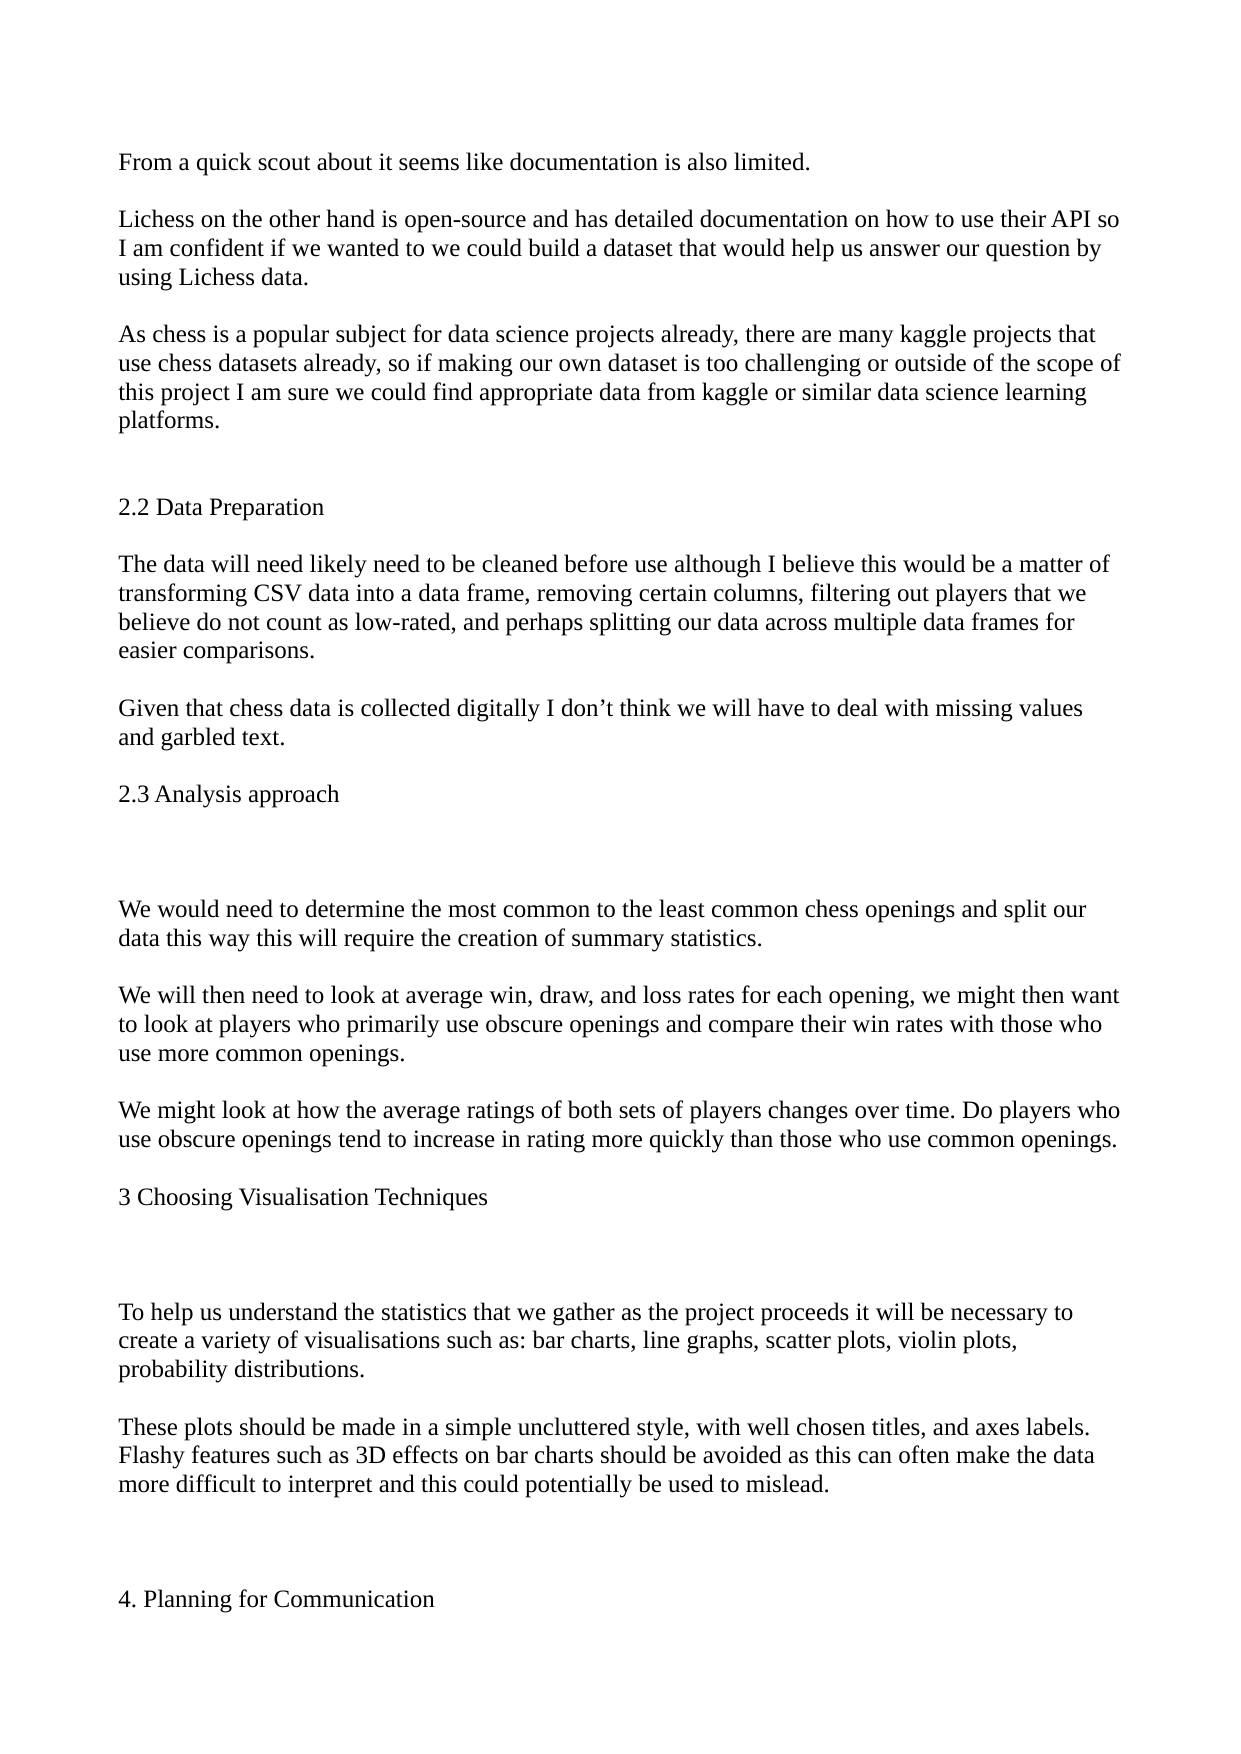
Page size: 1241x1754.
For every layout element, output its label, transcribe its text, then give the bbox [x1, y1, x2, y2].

text We might look at how the average ratings of both sets of players changes over time. Do players who use obscure openings tend to increase in rating more quickly than those who use common openings. [118, 1096, 1122, 1153]
text To help us understand the statistics that we gather as the project proceeds it will be necessary to create a variety of visualisations such as: bar charts, line graphs, scatter plots, violin plots, probability distributions. [118, 1297, 1122, 1383]
text We will then need to look at average win, draw, and loss rates for each opening, we might then want to look at players who primarily use obscure openings and compare their win rates with those who use more common openings. [118, 981, 1122, 1067]
text 3 Choosing Visualisation Techniques [118, 1182, 1122, 1211]
text Given that chess data is collected digitally I don’t think we will have to deal with missing values and garbled text. [118, 693, 1122, 751]
text 2.3 Analysis approach [118, 779, 1122, 808]
text These plots should be made in a simple uncluttered style, with well chosen titles, and axes labels. Flashy features such as 3D effects on bar charts should be avoided as this can often make the data more difficult to interpret and this could potentially be used to mislead. [118, 1412, 1122, 1498]
text From a quick scout about it seems like documentation is also limited. [118, 147, 1122, 176]
text 2.2 Data Preparation [118, 492, 1122, 521]
text Lichess on the other hand is open-source and has detailed documentation on how to use their API so I am confident if we wanted to we could build a dataset that would help us answer our question by using Lichess data. [118, 204, 1122, 291]
text As chess is a popular subject for data science projects already, there are many kaggle projects that use chess datasets already, so if making our own dataset is too challenging or outside of the scope of this project I am sure we could find appropriate data from kaggle or similar data science learning platforms. [118, 319, 1122, 434]
text 4. Planning for Communication [118, 1584, 1122, 1613]
text The data will need likely need to be cleaned before use although I believe this would be a matter of transforming CSV data into a data frame, removing certain columns, filtering out players that we believe do not count as low-rated, and perhaps splitting our data across multiple data frames for easier comparisons. [118, 549, 1122, 664]
text We would need to determine the most common to the least common chess openings and split our data this way this will require the creation of summary statistics. [118, 894, 1122, 952]
